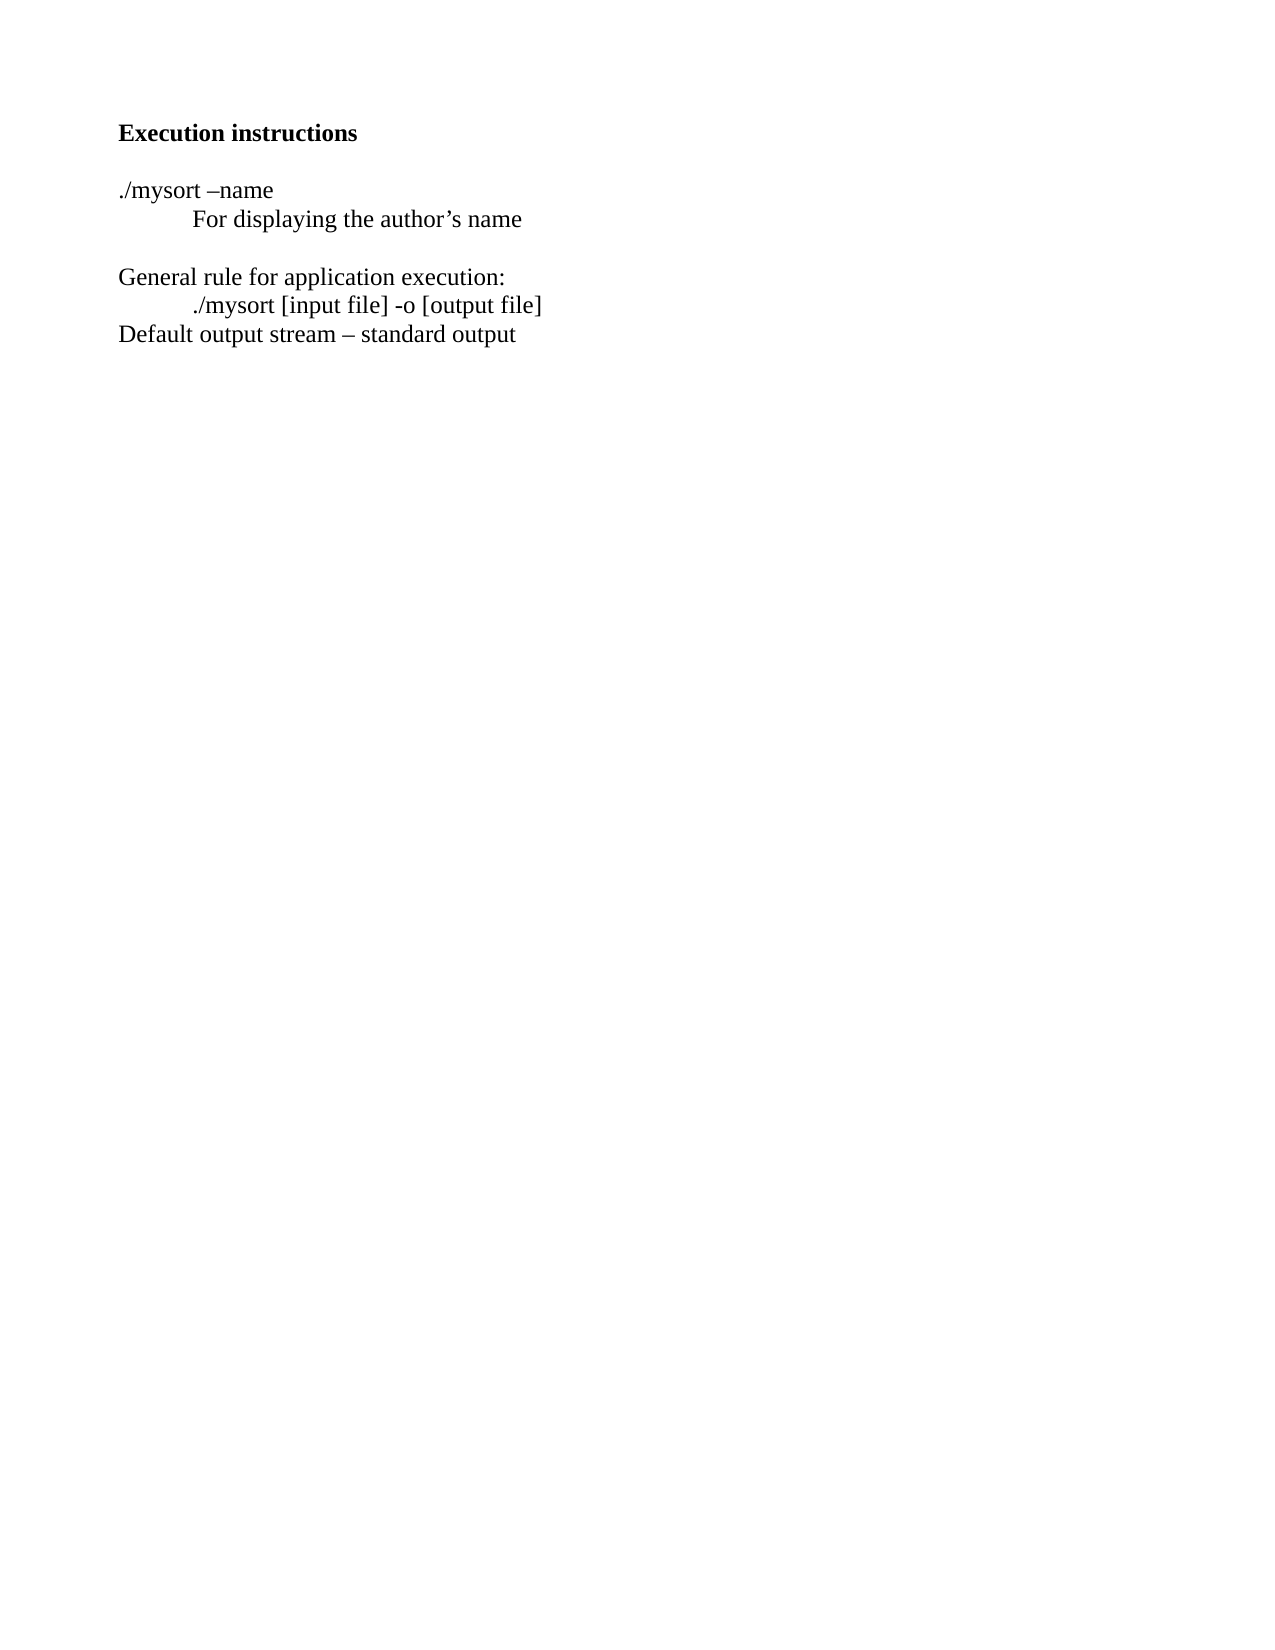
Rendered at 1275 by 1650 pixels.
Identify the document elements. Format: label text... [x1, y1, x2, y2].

text Execution instructions [118, 118, 1157, 147]
text For displaying the author’s name [118, 204, 1157, 233]
text ./mysort [input file] -o [output file] [118, 291, 1157, 319]
text General rule for application execution: [118, 262, 1157, 291]
text Default output stream – standard output [118, 319, 1157, 348]
text ./mysort –name [118, 176, 1157, 204]
